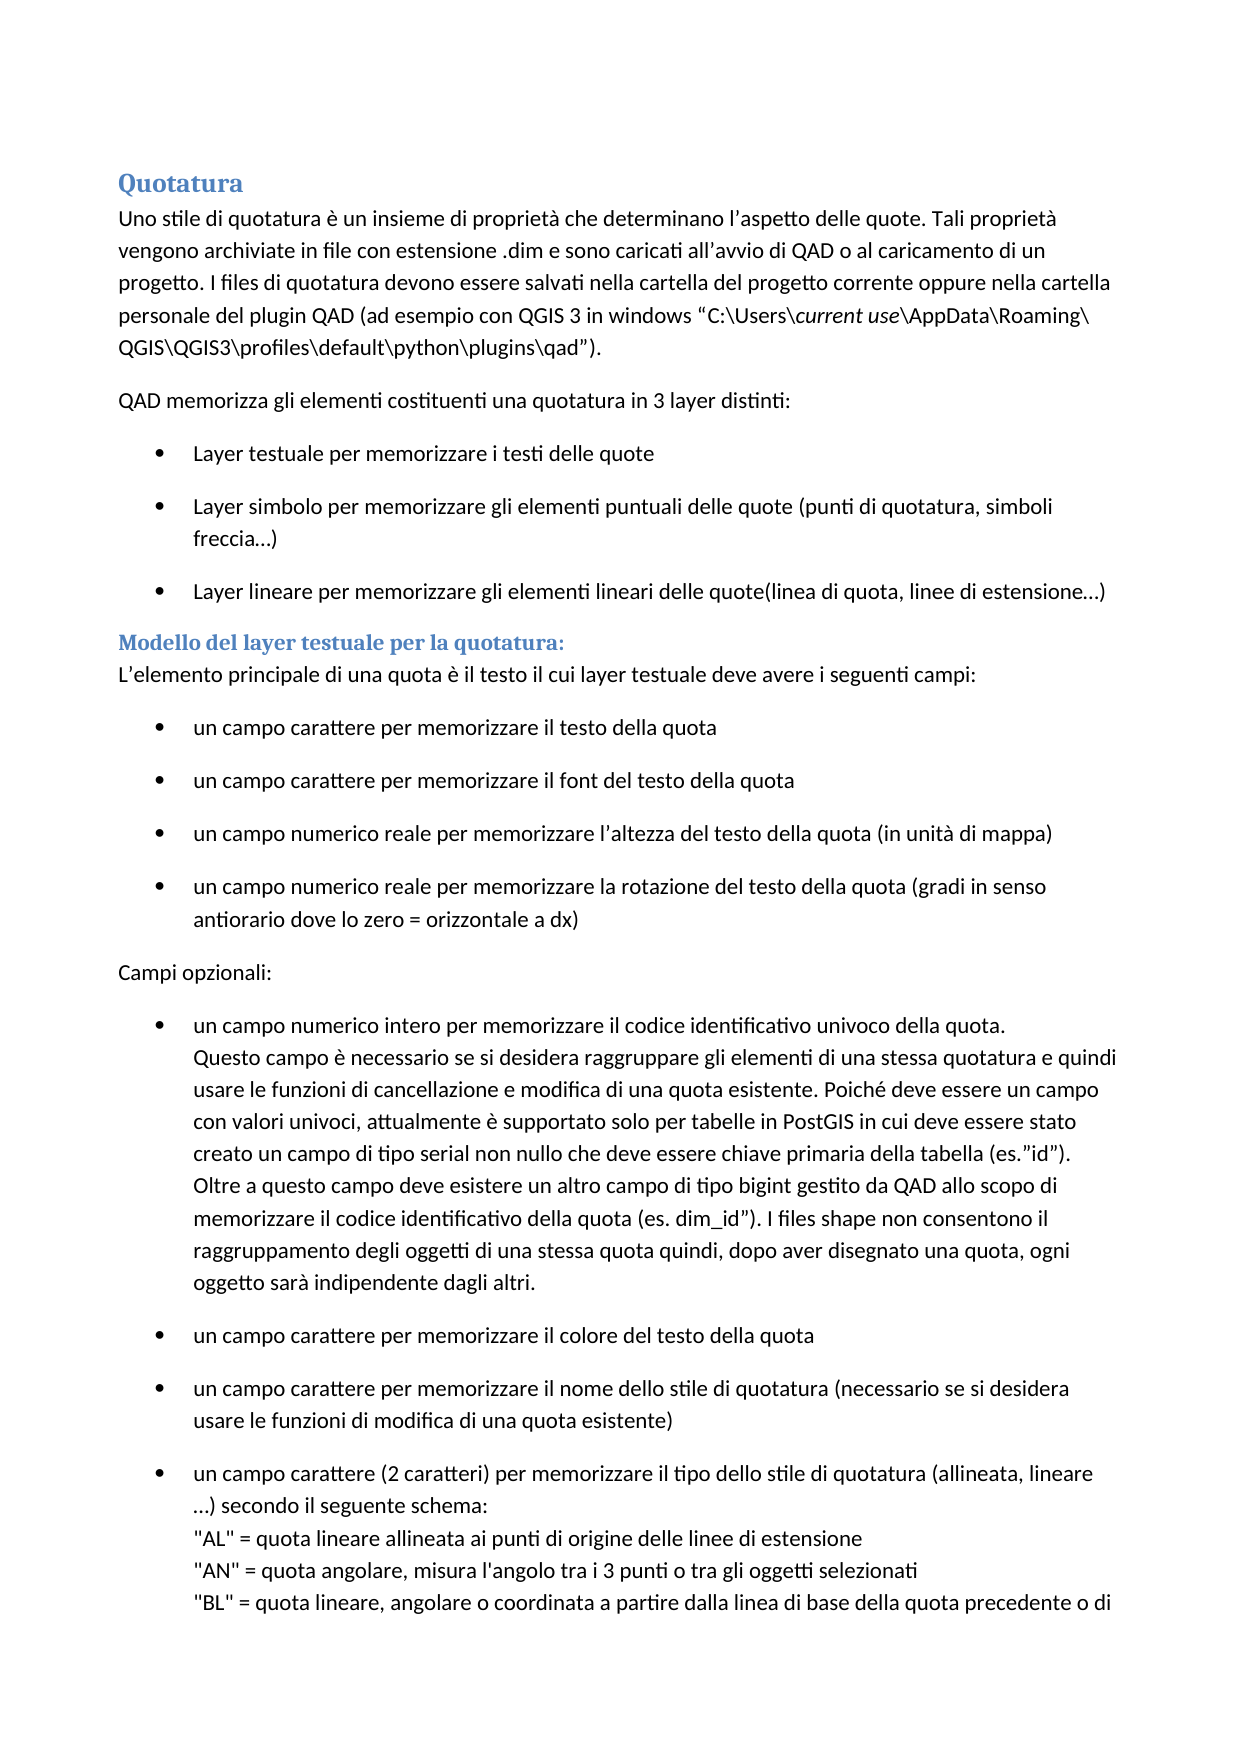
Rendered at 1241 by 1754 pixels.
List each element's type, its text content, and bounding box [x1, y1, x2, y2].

text L’elemento principale di una quota è il testo il cui layer testuale deve avere i seguenti campi: [118, 660, 1122, 688]
list un campo numerico intero per memorizzare il codice identificativo univoco della quota. Questo campo è necessario se si desidera raggruppare gli elementi di una stessa quotatura e quindi usare le funzioni di cancellazione e modifica di una quota esistente. Poiché deve essere un campo con valori univoci, attualmente è supportato solo per tabelle in PostGIS in cui deve essere stato creato un campo di tipo serial non nullo che deve essere chiave primaria della tabella (es.”id”). Oltre a questo campo deve esistere un altro campo di tipo bigint gestito da QAD allo scopo di memorizzare il codice identificativo della quota (es. dim_id”). I files shape non consentono il raggruppamento degli oggetti di una stessa quota quindi, dopo aver disegnato una quota, ogni oggetto sarà indipendente dagli altri. [156, 1011, 1122, 1296]
list Layer simbolo per memorizzare gli elementi puntuali delle quote (punti di quotatura, simboli freccia…) [156, 492, 1122, 552]
list un campo carattere per memorizzare il nome dello stile di quotatura (necessario se si desidera usare le funzioni di modifica di una quota esistente) [156, 1374, 1122, 1434]
subtitle Modello del layer testuale per la quotatura: [118, 630, 1122, 657]
text Uno stile di quotatura è un insieme di proprietà che determinano l’aspetto delle quote. Tali proprietà vengono archiviate in file con estensione .dim e sono caricati all’avvio di QAD o al caricamento di un progetto. I files di quotatura devono essere salvati nella cartella del progetto corrente oppure nella cartella personale del plugin QAD (ad esempio con QGIS 3 in windows “C:\Users\current use\AppData\Roaming\QGIS\QGIS3\profiles\default\python\plugins\qad”). [118, 204, 1122, 361]
list un campo carattere per memorizzare il font del testo della quota [156, 766, 1122, 794]
subtitle Quotatura [118, 168, 1122, 199]
text QAD memorizza gli elementi costituenti una quotatura in 3 layer distinti: [118, 386, 1122, 414]
list un campo numerico reale per memorizzare la rotazione del testo della quota (gradi in senso antiorario dove lo zero = orizzontale a dx) [156, 872, 1122, 933]
list un campo carattere per memorizzare il testo della quota [156, 713, 1122, 741]
text Campi opzionali: [118, 958, 1122, 986]
list Layer lineare per memorizzare gli elementi lineari delle quote(linea di quota, linee di estensione…) [156, 577, 1122, 605]
list un campo carattere per memorizzare il colore del testo della quota [156, 1321, 1122, 1349]
list un campo numerico reale per memorizzare l’altezza del testo della quota (in unità di mappa) [156, 819, 1122, 847]
list Layer testuale per memorizzare i testi delle quote [156, 439, 1122, 467]
list un campo carattere (2 caratteri) per memorizzare il tipo dello stile di quotatura (allineata, lineare …) secondo il seguente schema: "AL" = quota lineare allineata ai punti di origine delle linee di estensione "AN" = quota angolare, misura l'angolo tra i 3 punti o tra gli oggetti selezionati "BL" = quota lineare, angolare o coordinata a partire dalla linea di base della quota precedente o di [156, 1459, 1122, 1616]
